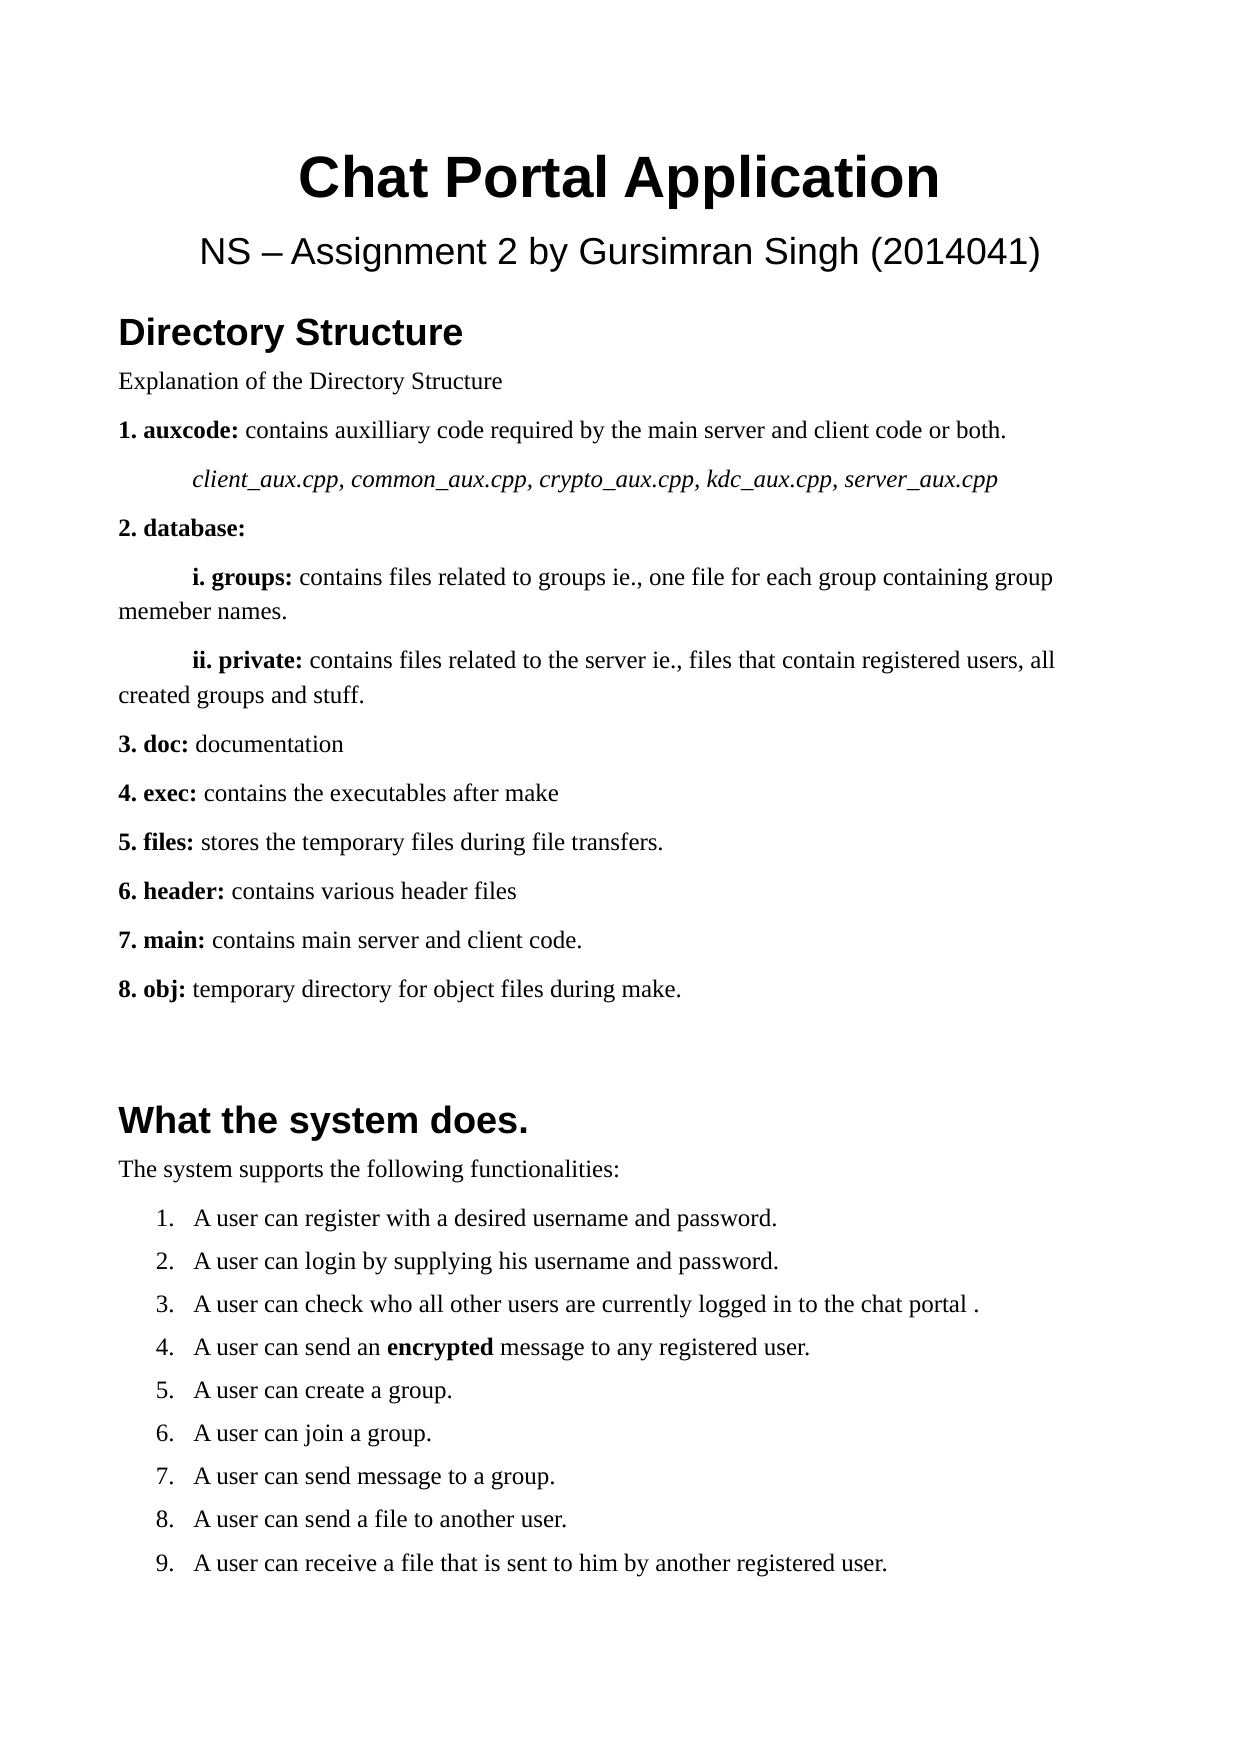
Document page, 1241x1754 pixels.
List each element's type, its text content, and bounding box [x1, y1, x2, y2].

text Explanation of the Directory Structure [118, 366, 1122, 394]
text 8. obj: temporary directory for object files during make. [118, 974, 1122, 1003]
list A user can check who all other users are currently logged in to the chat portal . [156, 1289, 1122, 1318]
text 5. files: stores the temporary files during file transfers. [118, 827, 1122, 856]
text 6. header: contains various header files [118, 876, 1122, 905]
list A user can register with a desired username and password. [156, 1203, 1122, 1231]
text 2. database: [118, 513, 1122, 542]
subtitle Directory Structure [118, 309, 1122, 353]
subtitle What the system does. [118, 1097, 1122, 1141]
list A user can create a group. [156, 1375, 1122, 1404]
list A user can send an encrypted message to any registered user. [156, 1332, 1122, 1361]
text 7. main: contains main server and client code. [118, 925, 1122, 954]
list A user can join a group. [156, 1418, 1122, 1447]
text i. groups: contains files related to groups ie., one file for each group containing group memeber names. [118, 562, 1122, 625]
list A user can login by supplying his username and password. [156, 1246, 1122, 1274]
subtitle NS – Assignment 2 by Gursimran Singh (2014041) [118, 229, 1122, 272]
text The system supports the following functionalities: [118, 1154, 1122, 1182]
text 1. auxcode: contains auxilliary code required by the main server and client code or both. [118, 415, 1122, 443]
list A user can receive a file that is sent to him by another registered user. [156, 1548, 1122, 1576]
list A user can send a file to another user. [156, 1504, 1122, 1533]
text ii. private: contains files related to the server ie., files that contain registered users, all created groups and stuff. [118, 646, 1122, 709]
title Chat Portal Application [118, 143, 1122, 210]
list A user can send message to a group. [156, 1461, 1122, 1490]
text client_aux.cpp, common_aux.cpp, crypto_aux.cpp, kdc_aux.cpp, server_aux.cpp [118, 464, 1122, 493]
text 4. exec: contains the executables after make [118, 778, 1122, 807]
text 3. doc: documentation [118, 729, 1122, 758]
